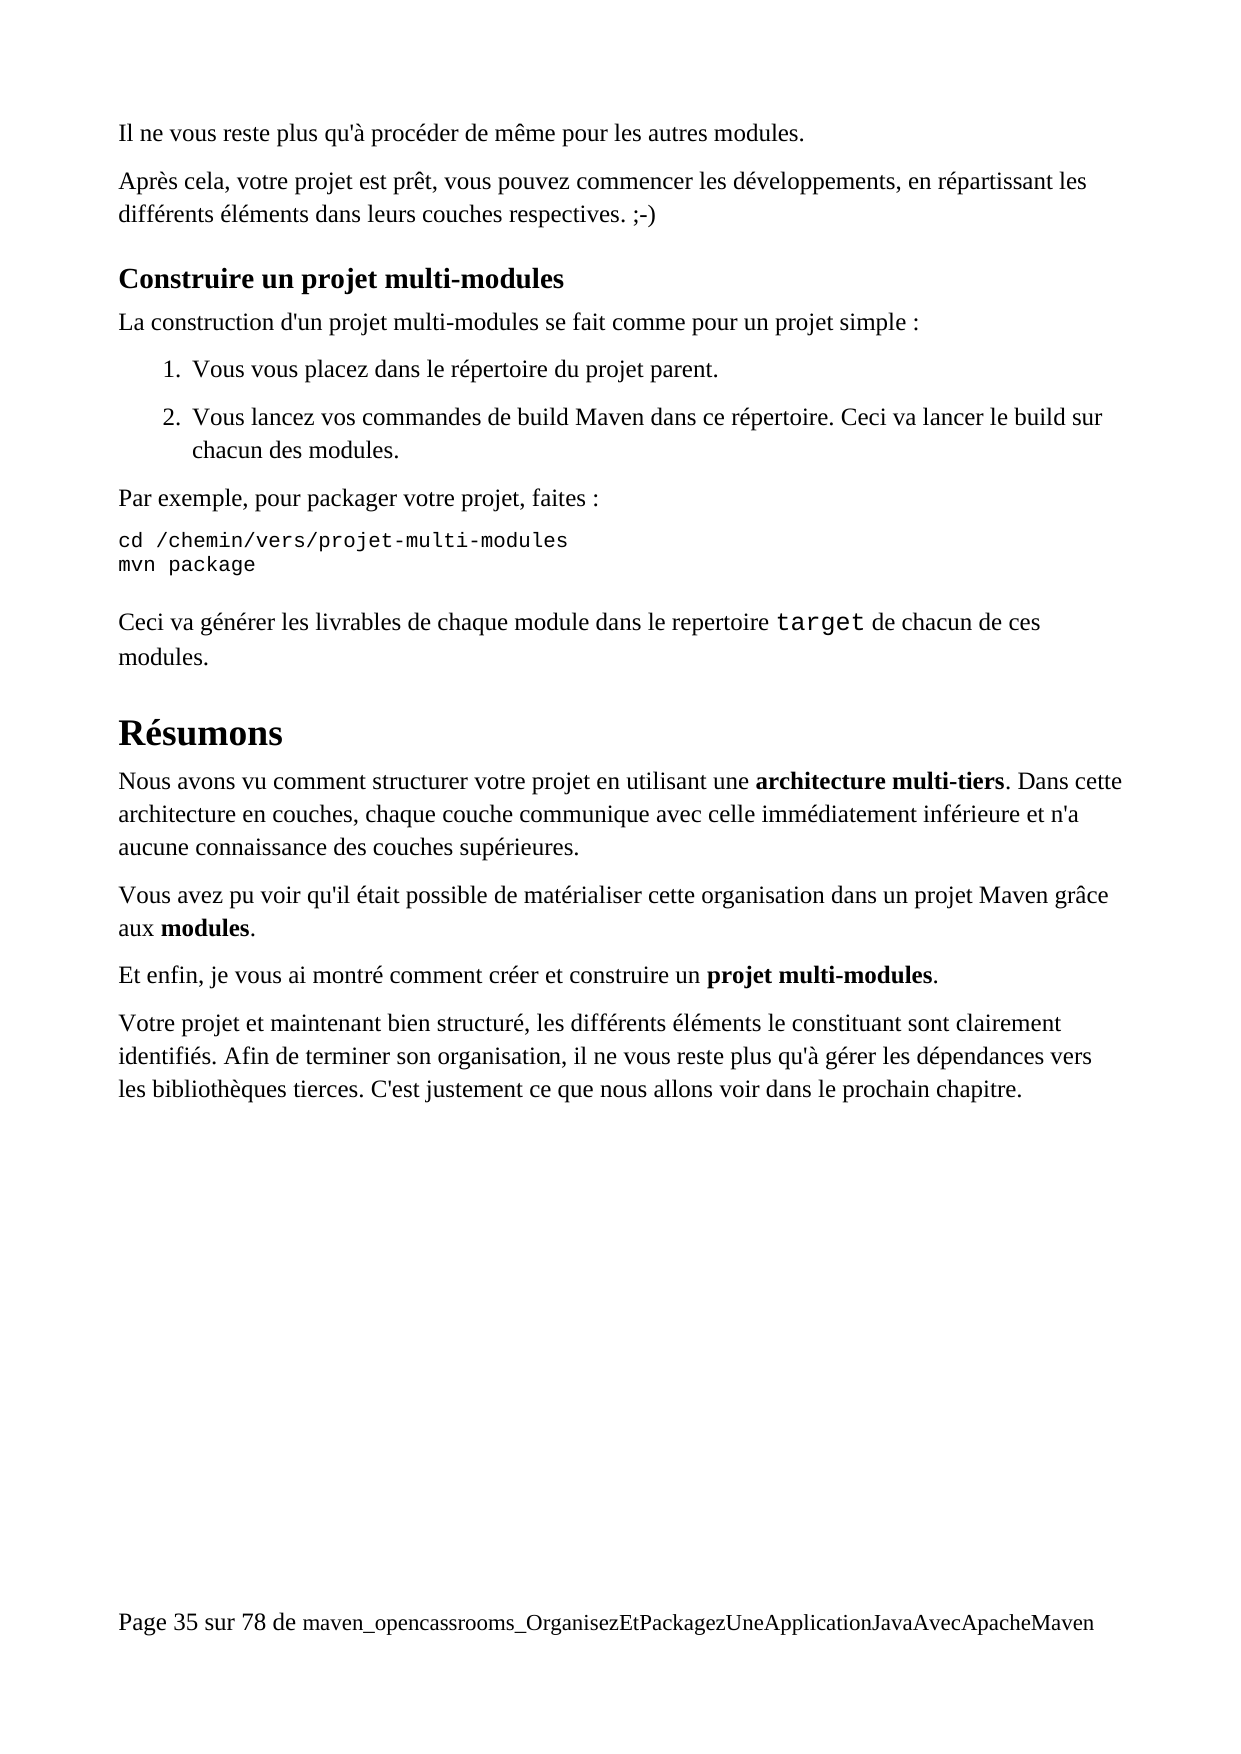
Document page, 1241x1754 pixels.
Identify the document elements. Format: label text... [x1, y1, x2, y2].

subtitle Résumons [118, 711, 1122, 754]
text cd /chemin/vers/projet-multi-modules [118, 530, 1122, 554]
text Et enfin, je vous ai montré comment créer et construire un projet multi-modules. [118, 961, 1122, 989]
text La construction d'un projet multi-modules se fait comme pour un projet simple : [118, 307, 1122, 336]
text Par exemple, pour packager votre projet, faites : [118, 483, 1122, 512]
text mvn package [118, 554, 1122, 578]
list Vous vous placez dans le répertoire du projet parent. [162, 354, 1122, 383]
text Après cela, votre projet est prêt, vous pouvez commencer les développements, en répartissant les différents éléments dans leurs couches respectives. ;-) [118, 166, 1122, 227]
text Il ne vous reste plus qu'à procéder de même pour les autres modules. [118, 118, 1122, 147]
text Vous avez pu voir qu'il était possible de matérialiser cette organisation dans un projet Maven grâce aux modules. [118, 880, 1122, 942]
text Ceci va générer les livrables de chaque module dans le repertoire target de chacun de ces modules. [118, 607, 1122, 671]
text Votre projet et maintenant bien structuré, les différents éléments le constituant sont clairement identifiés. Afin de terminer son organisation, il ne vous reste plus qu'à gérer les dépendances vers les bibliothèques tierces. C'est justement ce que nous allons voir dans le prochain chapitre. [118, 1008, 1122, 1103]
list Vous lancez vos commandes de build Maven dans ce répertoire. Ceci va lancer le build sur chacun des modules. [162, 402, 1122, 464]
text Nous avons vu comment structurer votre projet en utilisant une architecture multi-tiers. Dans cette architecture en couches, chaque couche communique avec celle immédiatement inférieure et n'a aucune connaissance des couches supérieures. [118, 766, 1122, 861]
subtitle Construire un projet multi-modules [118, 261, 1122, 294]
